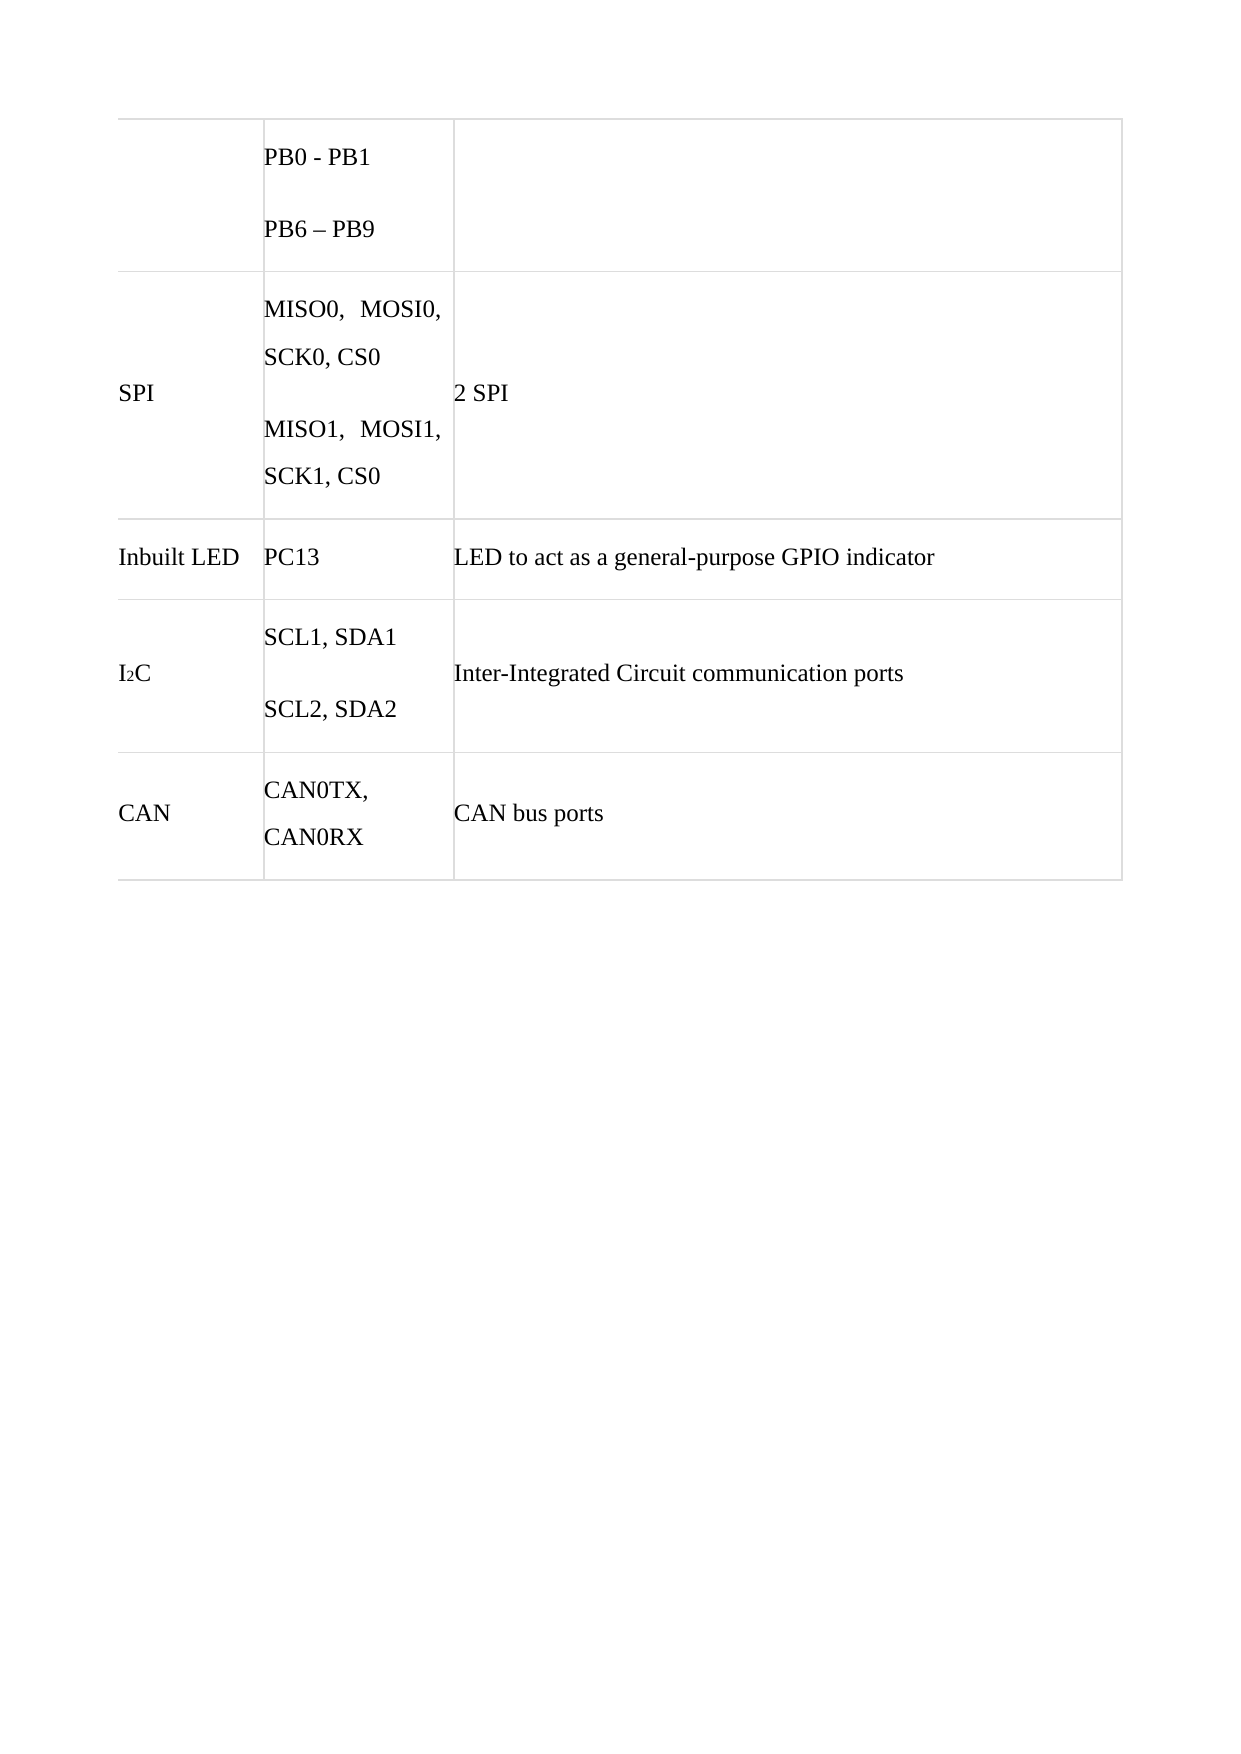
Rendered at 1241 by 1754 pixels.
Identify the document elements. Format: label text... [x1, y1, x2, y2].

table_cell CAN0TX, CAN0RX [265, 753, 453, 879]
table_cell [118, 120, 263, 271]
table_cell Inbuilt LED [118, 520, 263, 599]
table_cell [455, 120, 1121, 271]
table_cell PB0 - PB1 PB6 – PB9 [265, 120, 453, 271]
table_cell PC13 [265, 520, 453, 599]
table_cell CAN [118, 753, 263, 879]
table_cell CAN bus ports [455, 753, 1121, 879]
table_cell LED to act as a general-purpose GPIO indicator [455, 520, 1121, 599]
table_cell I2C [118, 600, 263, 751]
table_cell SPI [118, 272, 263, 518]
table_cell SCL1, SDA1 SCL2, SDA2 [265, 600, 453, 751]
table_cell Inter-Integrated Circuit communication ports [455, 600, 1121, 751]
table_cell 2 SPI [455, 272, 1121, 518]
table_cell MISO0, MOSI0, SCK0, CS0 MISO1, MOSI1, SCK1, CS0 [265, 272, 453, 518]
